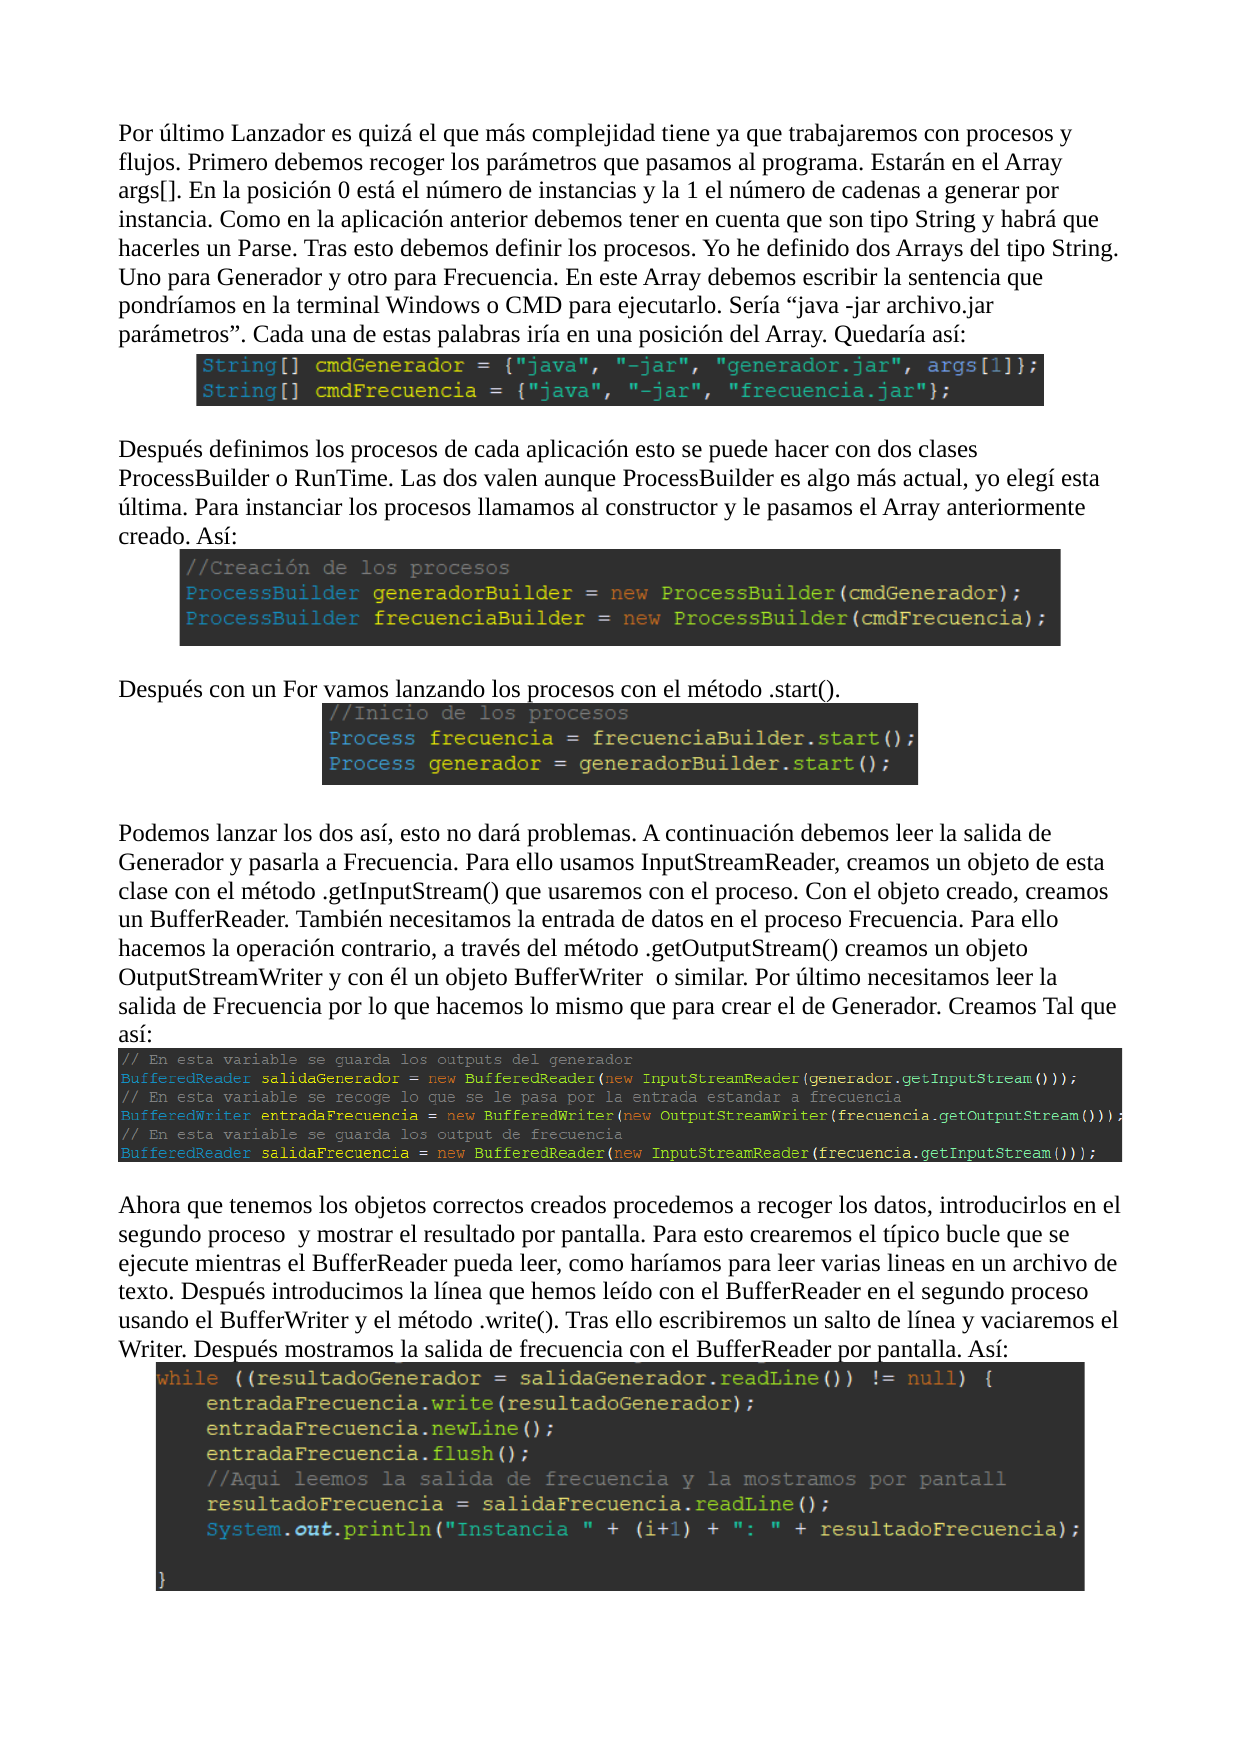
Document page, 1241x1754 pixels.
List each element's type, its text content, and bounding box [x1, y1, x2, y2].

picture [118, 1048, 1123, 1162]
text Ahora que tenemos los objetos correctos creados procedemos a recoger los datos, introducirlos en el segundo proceso y mostrar el resultado por pantalla. Para esto crearemos el típico bucle que se ejecute mientras el BufferReader pueda leer, como haríamos para leer varias lineas en un archivo de texto. Después introducimos la línea que hemos leído con el BufferReader en el segundo proceso usando el BufferWriter y el método .write(). Tras ello escribiremos un salto de línea y vaciaremos el Writer. Después mostramos la salida de frecuencia con el BufferReader por pantalla. Así: [118, 1190, 1122, 1363]
picture [155, 1362, 1085, 1591]
text Después con un For vamos lanzando los procesos con el método .start(). [118, 674, 1122, 703]
text Por último Lanzador es quizá el que más complejidad tiene ya que trabajaremos con procesos y flujos. Primero debemos recoger los parámetros que pasamos al programa. Estarán en el Array args[]. En la posición 0 está el número de instancias y la 1 el número de cadenas a generar por instancia. Como en la aplicación anterior debemos tener en cuenta que son tipo String y habrá que hacerles un Parse. Tras esto debemos definir los procesos. Yo he definido dos Arrays del tipo String. Uno para Generador y otro para Frecuencia. En este Array debemos escribir la sentencia que pondríamos en la terminal Windows o CMD para ejecutarlo. Sería “java -jar archivo.jar [118, 118, 1122, 319]
picture [196, 354, 1044, 406]
picture [322, 703, 919, 785]
picture [179, 549, 1061, 646]
text Después definimos los procesos de cada aplicación esto se puede hacer con dos clases ProcessBuilder o RunTime. Las dos valen aunque ProcessBuilder es algo más actual, yo elegí esta última. Para instanciar los procesos llamamos al constructor y le pasamos el Array anteriormente creado. Así: [118, 434, 1122, 549]
text Podemos lanzar los dos así, esto no dará problemas. A continuación debemos leer la salida de Generador y pasarla a Frecuencia. Para ello usamos InputStreamReader, creamos un objeto de esta clase con el método .getInputStream() que usaremos con el proceso. Con el objeto creado, creamos un BufferReader. También necesitamos la entrada de datos en el proceso Frecuencia. Para ello hacemos la operación contrario, a través del método .getOutputStream() creamos un objeto OutputStreamWriter y con él un objeto BufferWriter o similar. Por último necesitamos leer la salida de Frecuencia por lo que hacemos lo mismo que para crear el de Generador. Creamos Tal que así: [118, 818, 1122, 1048]
text parámetros”. Cada una de estas palabras iría en una posición del Array. Quedaría así: [118, 319, 1122, 348]
